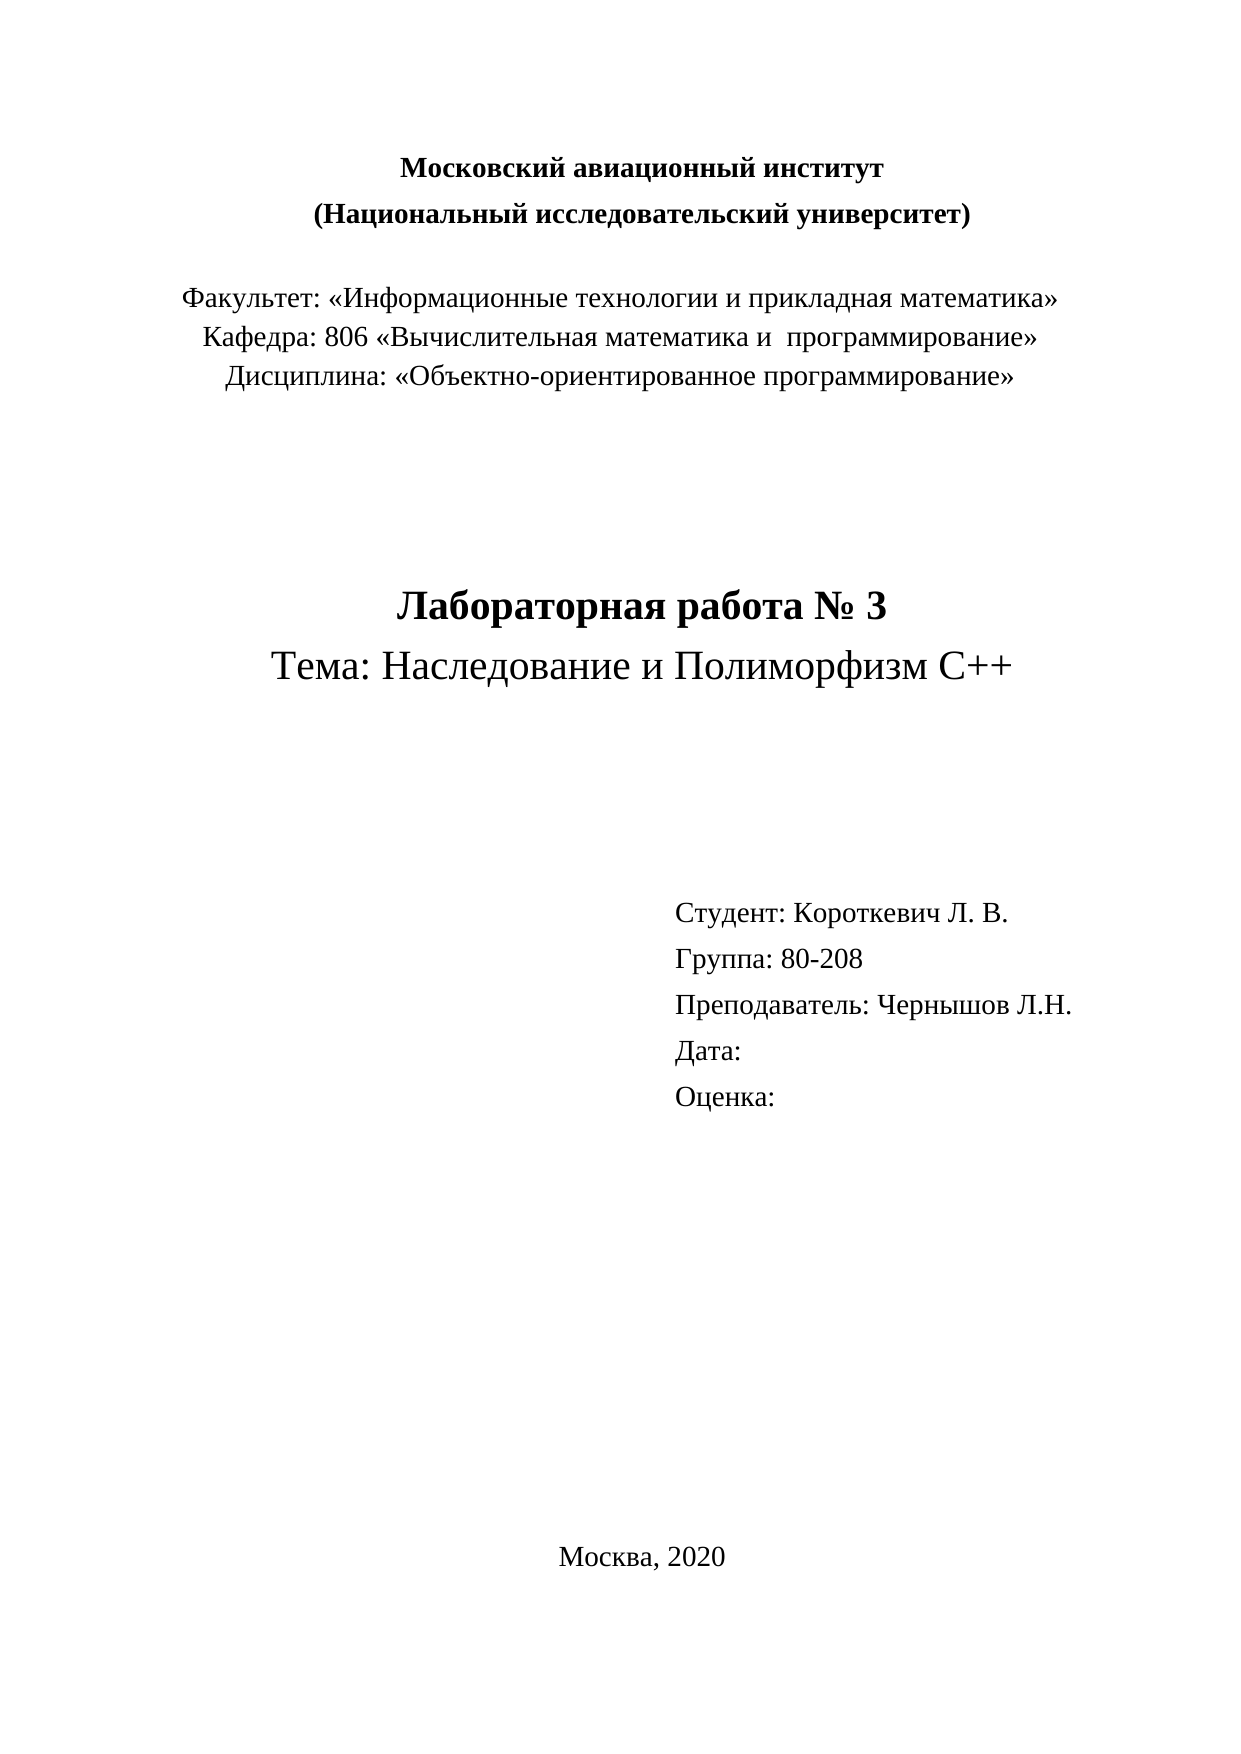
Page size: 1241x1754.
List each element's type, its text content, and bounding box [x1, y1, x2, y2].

text Дисциплина: «Объектно-ориентированное программирование» [150, 358, 1090, 391]
text Москва, 2020 [150, 1539, 1090, 1573]
text Оценка: [667, 1079, 1090, 1113]
text Факультет: «Информационные технологии и прикладная математика» [150, 281, 1090, 314]
text Кафедра: 806 «Вычислительная математика и программирование» [150, 319, 1090, 353]
text Преподаватель: Чернышов Л.Н. [667, 987, 1090, 1021]
text Тема: Наследование и Полиморфизм С++ [150, 641, 1090, 689]
text (Национальный исследовательский университет) [150, 196, 1090, 229]
text Студент: Короткевич Л. В. [667, 895, 1090, 928]
text Группа: 80-208 [667, 941, 1090, 974]
text Лабораторная работа № 3 [150, 580, 1090, 628]
text Московский авиационный институт [150, 150, 1090, 183]
text Дата: [667, 1033, 1090, 1067]
